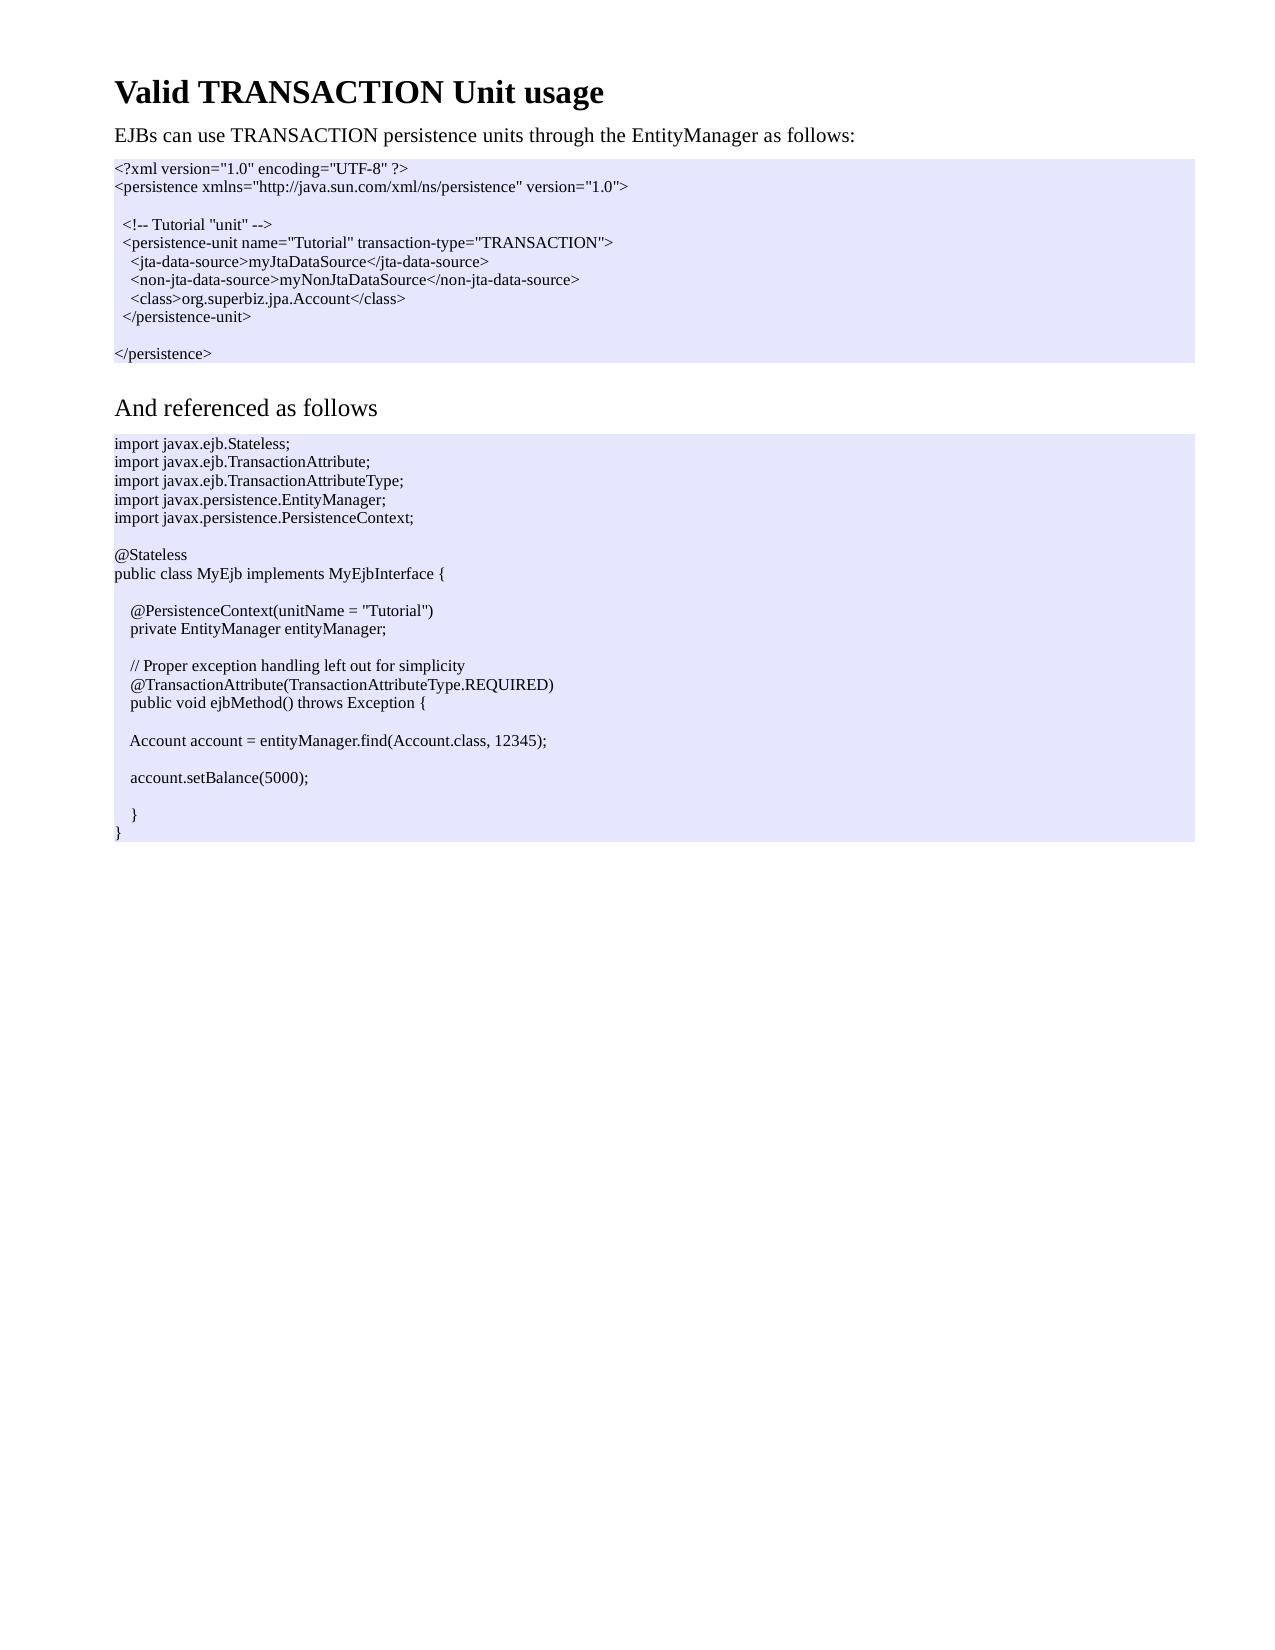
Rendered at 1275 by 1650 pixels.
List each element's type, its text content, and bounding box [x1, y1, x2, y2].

text } [114, 824, 1195, 842]
text @Stateless [114, 546, 1195, 564]
text <?xml version="1.0" encoding="UTF-8" ?> [114, 159, 1195, 178]
text <class>org.superbiz.jpa.Account</class> [114, 289, 1195, 308]
text </persistence> [114, 345, 1195, 363]
text public void ejbMethod() throws Exception { [114, 694, 1195, 712]
text </persistence-unit> [114, 308, 1195, 326]
text <persistence-unit name="Tutorial" transaction-type="TRANSACTION"> [114, 233, 1195, 252]
text public class MyEjb implements MyEjbInterface { [114, 564, 1195, 583]
text <non-jta-data-source>myNonJtaDataSource</non-jta-data-source> [114, 271, 1195, 289]
text @TransactionAttribute(TransactionAttributeType.REQUIRED) [114, 675, 1195, 694]
text import javax.persistence.PersistenceContext; [114, 508, 1195, 527]
text import javax.ejb.Stateless; [114, 434, 1195, 453]
text import javax.ejb.TransactionAttribute; [114, 453, 1195, 471]
text } [114, 805, 1195, 824]
text And referenced as follows [114, 393, 1195, 422]
text EJBs can use TRANSACTION persistence units through the EntityManager as follows: [114, 123, 1195, 147]
text account.setBalance(5000); [114, 768, 1195, 787]
text import javax.persistence.EntityManager; [114, 490, 1195, 508]
text private EntityManager entityManager; [114, 620, 1195, 638]
subtitle Valid TRANSACTION Unit usage [114, 72, 1195, 110]
text @PersistenceContext(unitName = "Tutorial") [114, 601, 1195, 620]
text <!-- Tutorial "unit" --> [114, 215, 1195, 233]
text <persistence xmlns="http://java.sun.com/xml/ns/persistence" version="1.0"> [114, 178, 1195, 196]
text // Proper exception handling left out for simplicity [114, 657, 1195, 675]
text import javax.ejb.TransactionAttributeType; [114, 471, 1195, 490]
text <jta-data-source>myJtaDataSource</jta-data-source> [114, 252, 1195, 271]
text Account account = entityManager.find(Account.class, 12345); [114, 731, 1195, 749]
